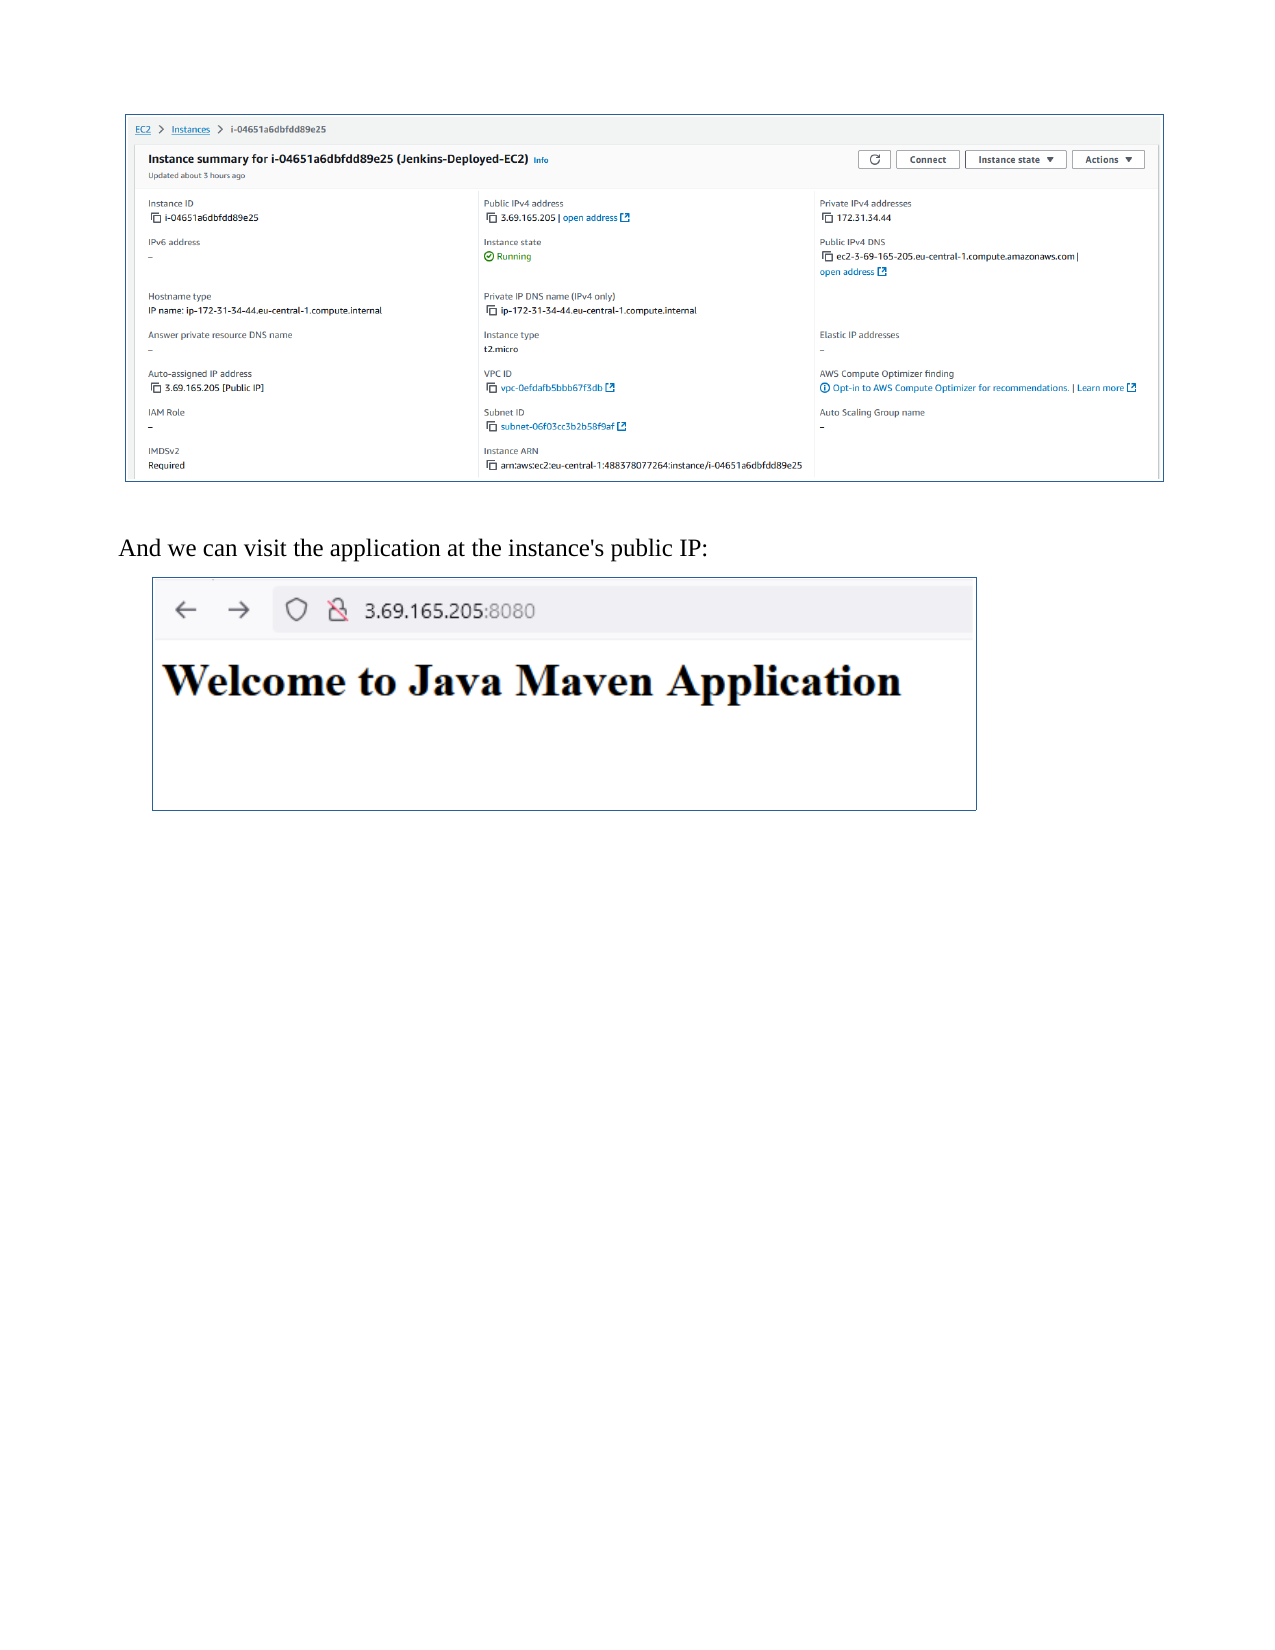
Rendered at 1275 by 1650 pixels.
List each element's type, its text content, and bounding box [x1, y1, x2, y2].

picture [155, 579, 973, 808]
picture [127, 117, 1161, 479]
text And we can visit the application at the instance's public IP: [118, 533, 1157, 561]
